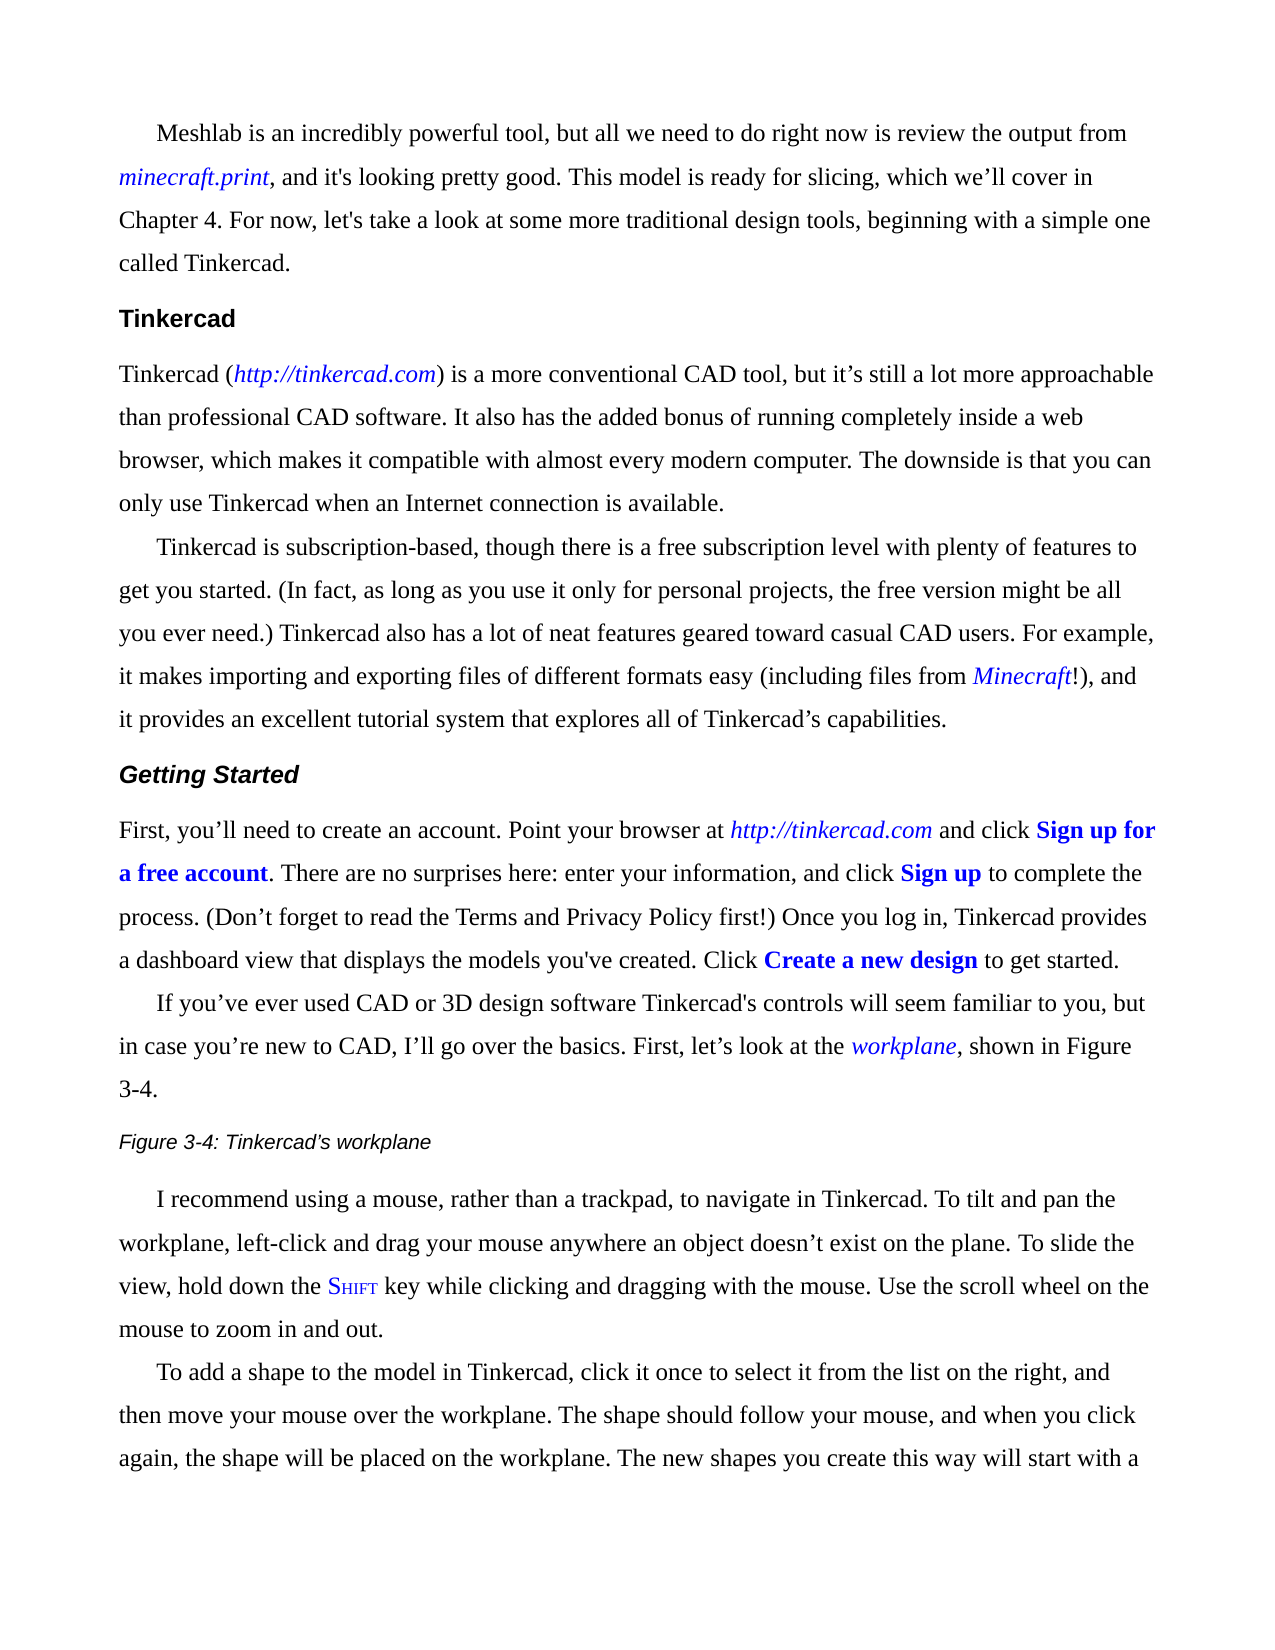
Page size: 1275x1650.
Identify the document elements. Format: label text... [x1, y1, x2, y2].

text If you’ve ever used CAD or 3D design software Tinkercad's controls will seem familiar to you, but in case you’re new to CAD, I’ll go over the basics. First, let’s look at the workplane, shown in Figure 3-4. [118, 988, 1156, 1103]
text Figure 3-4: Tinkercad’s workplane [118, 1130, 1156, 1154]
text Tinkercad (http://tinkercad.com) is a more conventional CAD tool, but it’s still a lot more approachable than professional CAD software. It also has the added bonus of running completely inside a web browser, which makes it compatible with almost every modern computer. The downside is that you can only use Tinkercad when an Internet connection is available. [118, 359, 1156, 517]
text Tinkercad [118, 303, 1156, 332]
text Meshlab is an incredibly powerful tool, but all we need to do right now is review the output from minecraft.print, and it's looking pretty good. This model is ready for slicing, which we’ll cover in Chapter 4. For now, let's take a look at some more traditional design tools, beginning with a simple one called Tinkercad. [118, 118, 1156, 277]
text To add a shape to the model in Tinkercad, click it once to select it from the list on the right, and then move your mouse over the workplane. The shape should follow your mouse, and when you click again, the shape will be placed on the workplane. The new shapes you create this way will start with a [118, 1357, 1156, 1472]
text First, you’ll need to create an account. Point your browser at http://tinkercad.com and click Sign up for a free account. There are no surprises here: enter your information, and click Sign up to complete the process. (Don’t forget to read the Terms and Privacy Policy first!) Once you log in, Tinkercad provides a dashboard view that displays the models you've created. Click Create a new design to get started. [118, 815, 1156, 973]
text I recommend using a mouse, rather than a trackpad, to navigate in Tinkercad. To tilt and pan the workplane, left-click and drag your mouse anywhere an object doesn’t exist on the plane. To slide the view, hold down the Shift key while clicking and dragging with the mouse. Use the scroll wheel on the mouse to zoom in and out. [118, 1184, 1156, 1343]
text Tinkercad is subscription-based, though there is a free subscription level with plenty of features to get you started. (In fact, as long as you use it only for personal projects, the free version might be all you ever need.) Tinkercad also has a lot of neat features geared toward casual CAD users. For example, it makes importing and exporting files of different formats easy (including files from Minecraft!), and it provides an excellent tutorial system that explores all of Tinkercad’s capabilities. [118, 532, 1156, 733]
text Getting Started [118, 760, 1156, 788]
